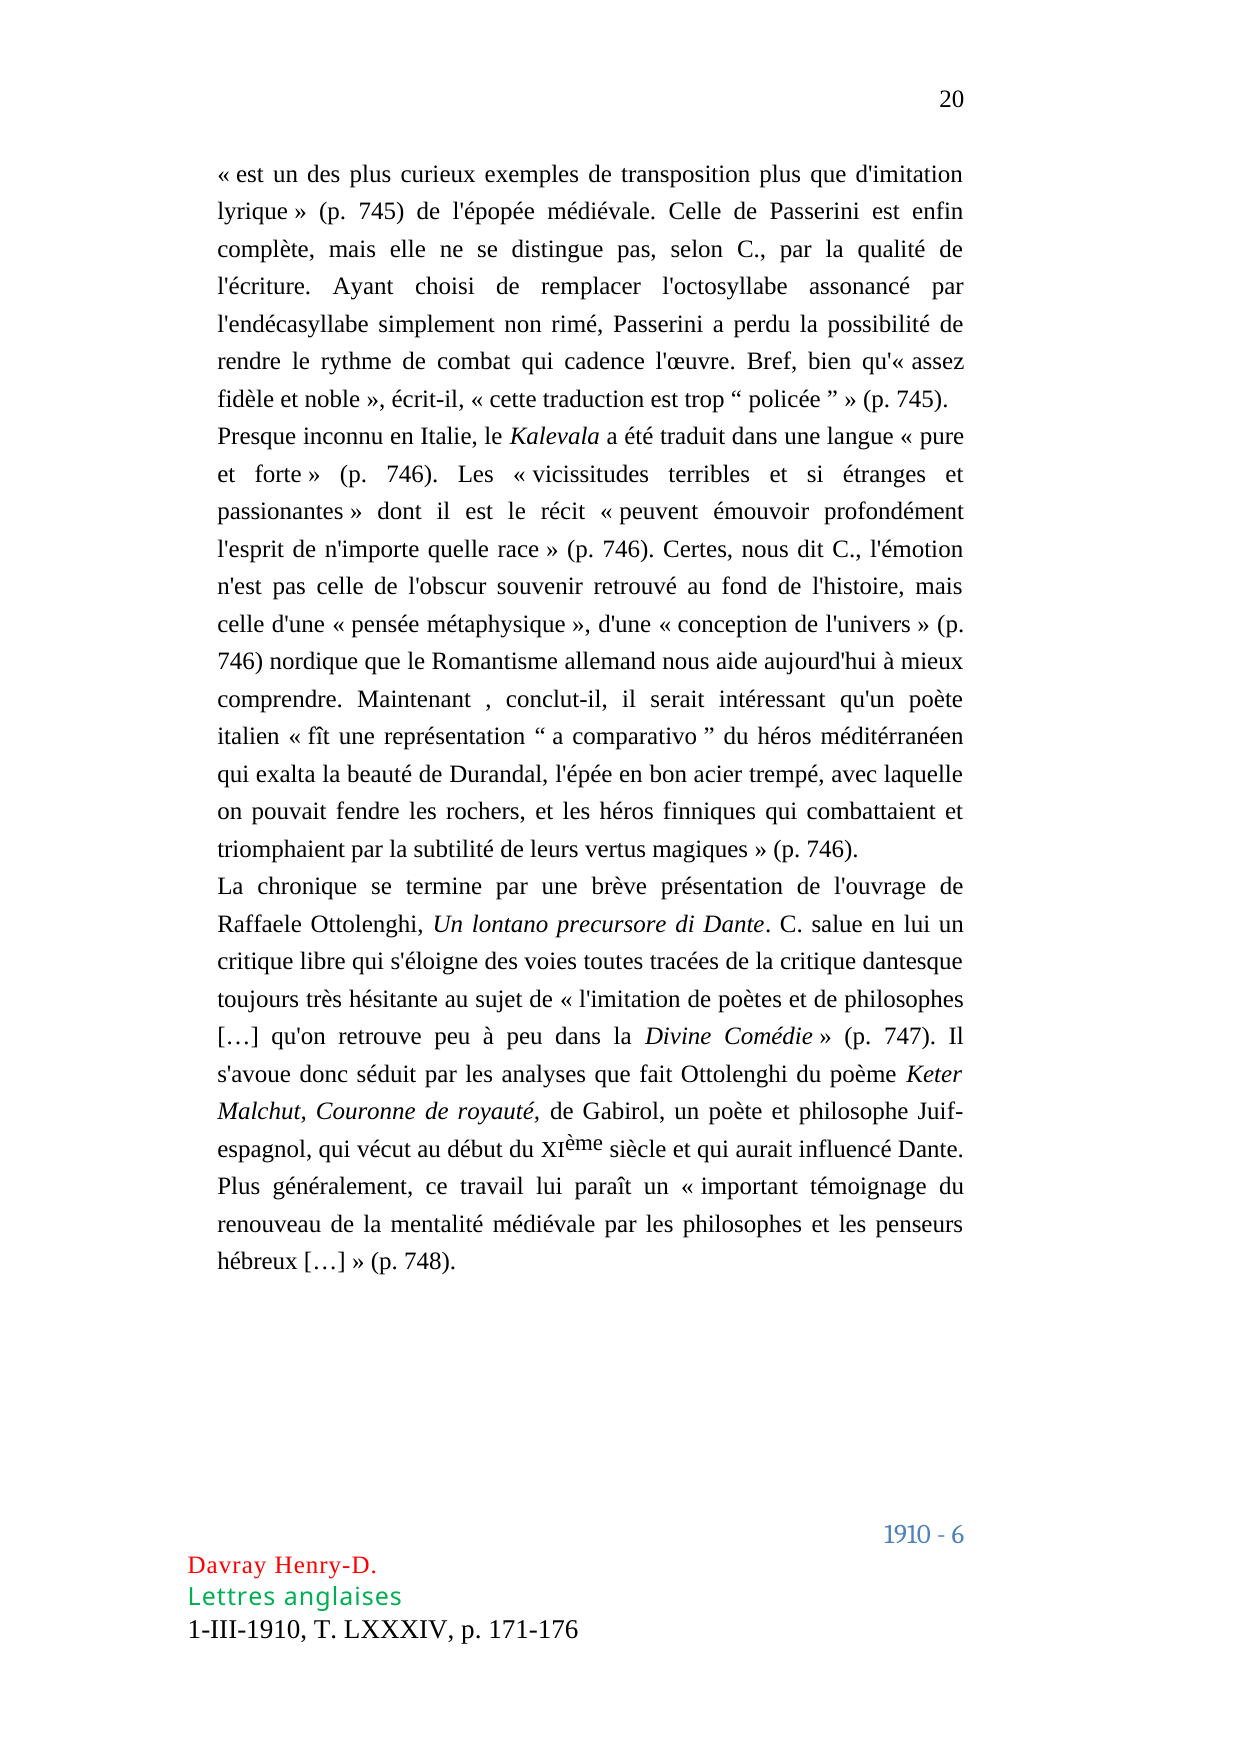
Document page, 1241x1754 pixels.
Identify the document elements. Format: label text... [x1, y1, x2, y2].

text Davray Henry-D. [187, 1550, 1053, 1579]
text Lettres anglaises [187, 1579, 1053, 1613]
subtitle 1910 - 6 [217, 1512, 964, 1550]
text Presque inconnu en Italie, le Kalevala a été traduit dans une langue « pure et forte » (p. 746). Les « vicissitudes terribles et si étranges et passionantes » dont il est le récit « peuvent émouvoir profondément l'esprit de n'importe quelle race » (p. 746). Certes, nous dit C., l'émotion n'est pas celle de l'obscur souvenir retrouvé au fond de l'histoire, mais celle d'une « pensée métaphysique », d'une « conception de l'univers » (p. 746) nordique que le Romantisme allemand nous aide aujourd'hui à mieux comprendre. Maintenant , conclut-il, il serait intéressant qu'un poète italien « fît une représentation “ a comparativo ” du héros méditérranéen qui exalta la beauté de Durandal, l'épée en bon acier trempé, avec laquelle on pouvait fendre les rochers, et les héros finniques qui combattaient et triomphaient par la subtilité de leurs vertus magiques » (p. 746). [217, 412, 964, 862]
text « est un des plus curieux exemples de transposition plus que d'imitation lyrique » (p. 745) de l'épopée médiévale. Celle de Passerini est enfin complète, mais elle ne se distingue pas, selon C., par la qualité de l'écriture. Ayant choisi de remplacer l'octosyllabe assonancé par l'endécasyllabe simplement non rimé, Passerini a perdu la possibilité de rendre le rythme de combat qui cadence l'œuvre. Bref, bien qu'« assez fidèle et noble », écrit-il, « cette traduction est trop “ policée ” » (p. 745). [217, 150, 964, 412]
text La chronique se termine par une brève présentation de l'ouvrage de Raffaele Ottolenghi, Un lontano precursore di Dante. C. salue en lui un critique libre qui s'éloigne des voies toutes tracées de la critique dantesque toujours très hésitante au sujet de « l'imitation de poètes et de philosophes […] qu'on retrouve peu à peu dans la Divine Comédie » (p. 747). Il s'avoue donc séduit par les analyses que fait Ottolenghi du poème Keter Malchut, Couronne de royauté, de Gabirol, un poète et philosophe Juif-espagnol, qui vécut au début du XIème siècle et qui aurait influencé Dante. Plus généralement, ce travail lui paraît un « important témoignage du renouveau de la mentalité médiévale par les philosophes et les penseurs hébreux […] » (p. 748). [217, 862, 964, 1275]
text 1-III-1910, T. LXXXIV, p. 171-176 [187, 1613, 1131, 1644]
